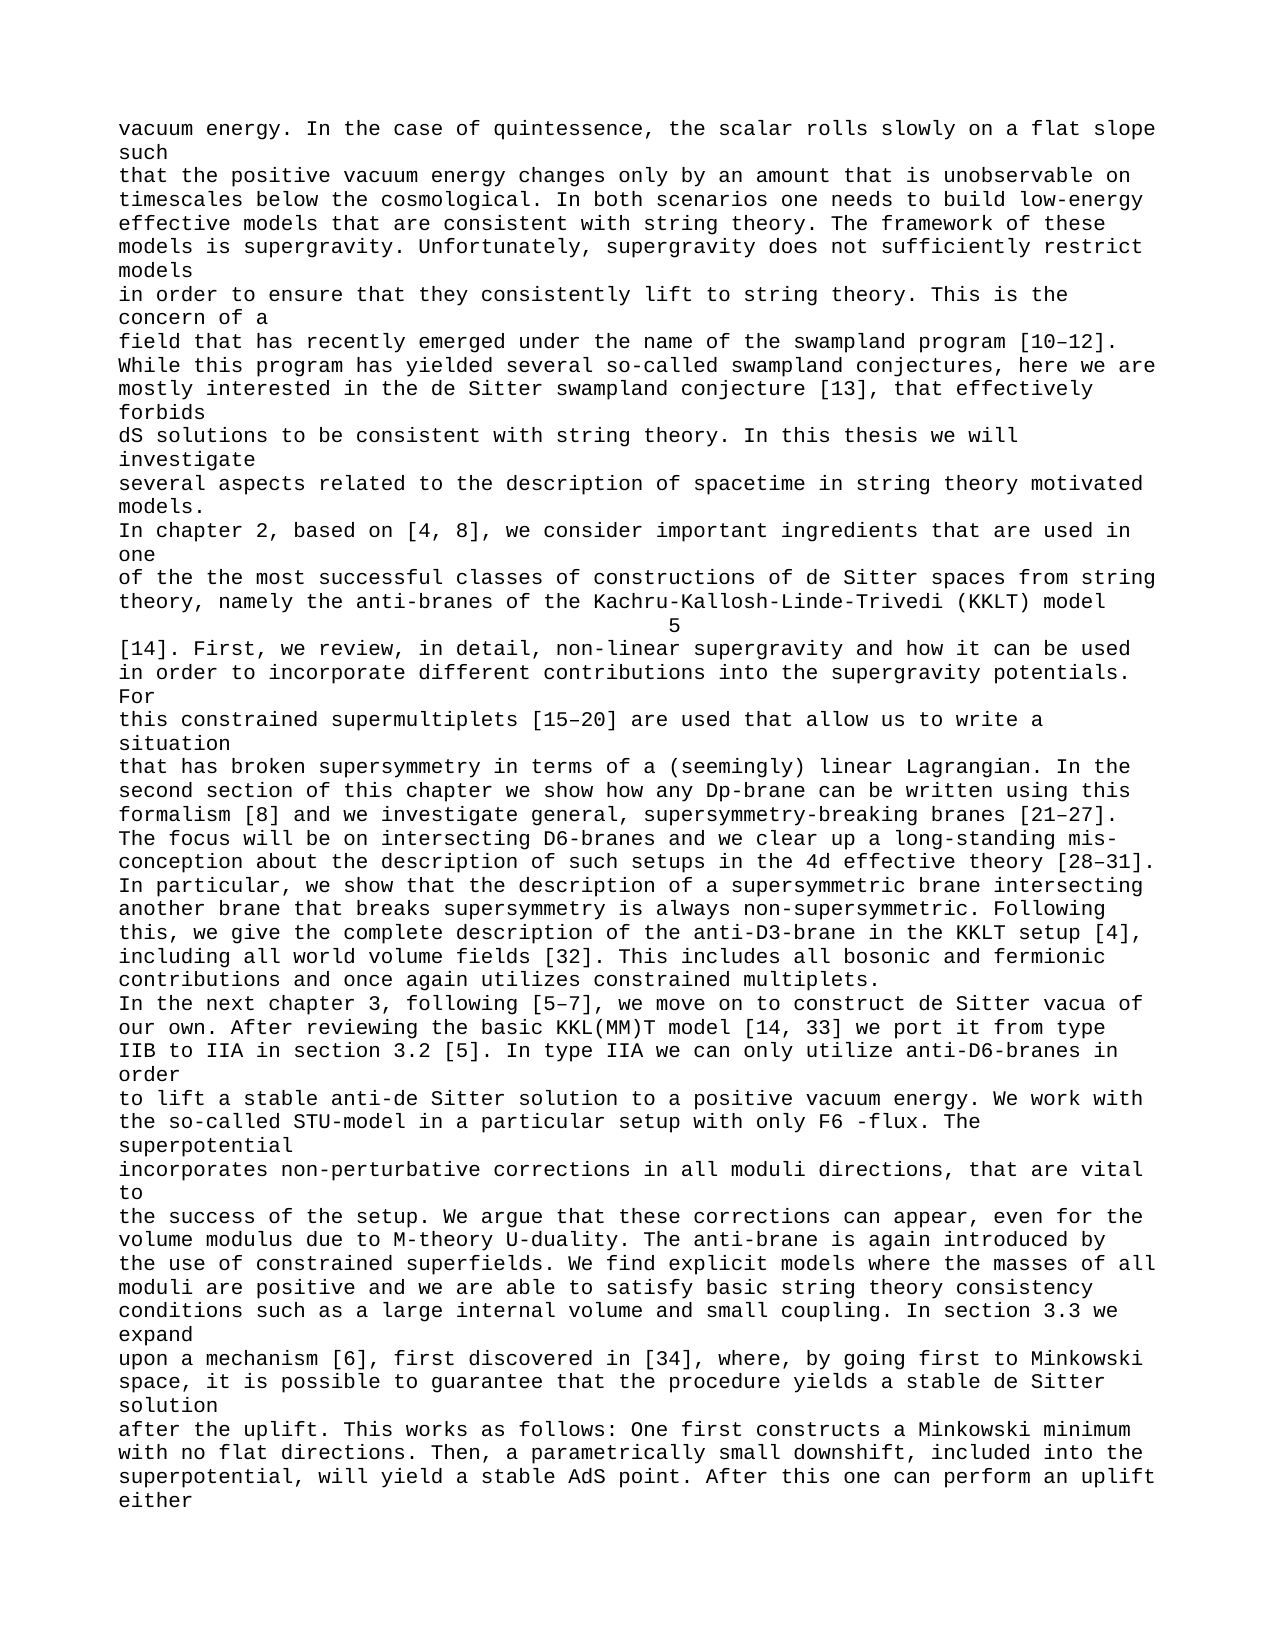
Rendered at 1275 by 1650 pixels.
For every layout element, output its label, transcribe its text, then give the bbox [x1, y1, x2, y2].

text of the the most successful classes of constructions of de Sitter spaces from string [118, 567, 1157, 591]
text in order to ensure that they consistently lift to string theory. This is the concern of a [118, 284, 1157, 331]
text our own. After reviewing the basic KKL(MM)T model [14, 33] we port it from type [118, 1017, 1157, 1040]
text the so-called STU-model in a particular setup with only F6 -flux. The superpotential [118, 1111, 1157, 1158]
text after the uplift. This works as follows: One first constructs a Minkowski minimum [118, 1419, 1157, 1442]
text effective models that are consistent with string theory. The framework of these models is supergravity. Unfortunately, supergravity does not sufficiently restrict models [118, 213, 1157, 284]
text theory, namely the anti-branes of the Kachru-Kallosh-Linde-Trivedi (KKLT) model [118, 591, 1157, 615]
text timescales below the cosmological. In both scenarios one needs to build low-energy [118, 189, 1157, 213]
text second section of this chapter we show how any Dp-brane can be written using this [118, 780, 1157, 804]
text vacuum energy. In the case of quintessence, the scalar rolls slowly on a flat slope such [118, 118, 1157, 165]
text in order to incorporate different contributions into the supergravity potentials. For [118, 662, 1157, 709]
text several aspects related to the description of spacetime in string theory motivated [118, 473, 1157, 496]
text formalism [8] and we investigate general, supersymmetry-breaking branes [21–27]. [118, 804, 1157, 827]
text the use of constrained superfields. We find explicit models where the masses of all [118, 1253, 1157, 1277]
text dS solutions to be consistent with string theory. In this thesis we will investigate [118, 426, 1157, 473]
text this constrained supermultiplets [15–20] are used that allow us to write a situation [118, 709, 1157, 757]
text In the next chapter 3, following [5–7], we move on to construct de Sitter vacua of [118, 993, 1157, 1017]
text The focus will be on intersecting D6-branes and we clear up a long-standing mis- [118, 827, 1157, 851]
text that the positive vacuum energy changes only by an amount that is unobservable on [118, 165, 1157, 189]
text 5 [118, 615, 1157, 638]
text another brane that breaks supersymmetry is always non-supersymmetric. Following [118, 898, 1157, 922]
text volume modulus due to M-theory U-duality. The anti-brane is again introduced by [118, 1229, 1157, 1253]
text the success of the setup. We argue that these corrections can appear, even for the [118, 1206, 1157, 1229]
text models. [118, 496, 1157, 520]
text moduli are positive and we are able to satisfy basic string theory consistency conditions such as a large internal volume and small coupling. In section 3.3 we expand [118, 1277, 1157, 1348]
text incorporates non-perturbative corrections in all moduli directions, that are vital to [118, 1158, 1157, 1206]
text IIB to IIA in section 3.2 [5]. In type IIA we can only utilize anti-D6-branes in order [118, 1040, 1157, 1088]
text While this program has yielded several so-called swampland conjectures, here we are [118, 354, 1157, 378]
text upon a mechanism [6], first discovered in [34], where, by going first to Minkowski [118, 1348, 1157, 1371]
text mostly interested in the de Sitter swampland conjecture [13], that effectively forbids [118, 378, 1157, 426]
text this, we give the complete description of the anti-D3-brane in the KKLT setup [4], [118, 922, 1157, 946]
text that has broken supersymmetry in terms of a (seemingly) linear Lagrangian. In the [118, 757, 1157, 780]
text conception about the description of such setups in the 4d effective theory [28–31]. [118, 851, 1157, 875]
text including all world volume fields [32]. This includes all bosonic and fermionic contributions and once again utilizes constrained multiplets. [118, 946, 1157, 993]
text [14]. First, we review, in detail, non-linear supergravity and how it can be used [118, 638, 1157, 662]
text to lift a stable anti-de Sitter solution to a positive vacuum energy. We work with [118, 1088, 1157, 1111]
text space, it is possible to guarantee that the procedure yields a stable de Sitter solution [118, 1371, 1157, 1419]
text In chapter 2, based on [4, 8], we consider important ingredients that are used in one [118, 520, 1157, 567]
text with no flat directions. Then, a parametrically small downshift, included into the superpotential, will yield a stable AdS point. After this one can perform an uplift either [118, 1442, 1157, 1513]
text In particular, we show that the description of a supersymmetric brane intersecting [118, 875, 1157, 898]
text field that has recently emerged under the name of the swampland program [10–12]. [118, 331, 1157, 354]
